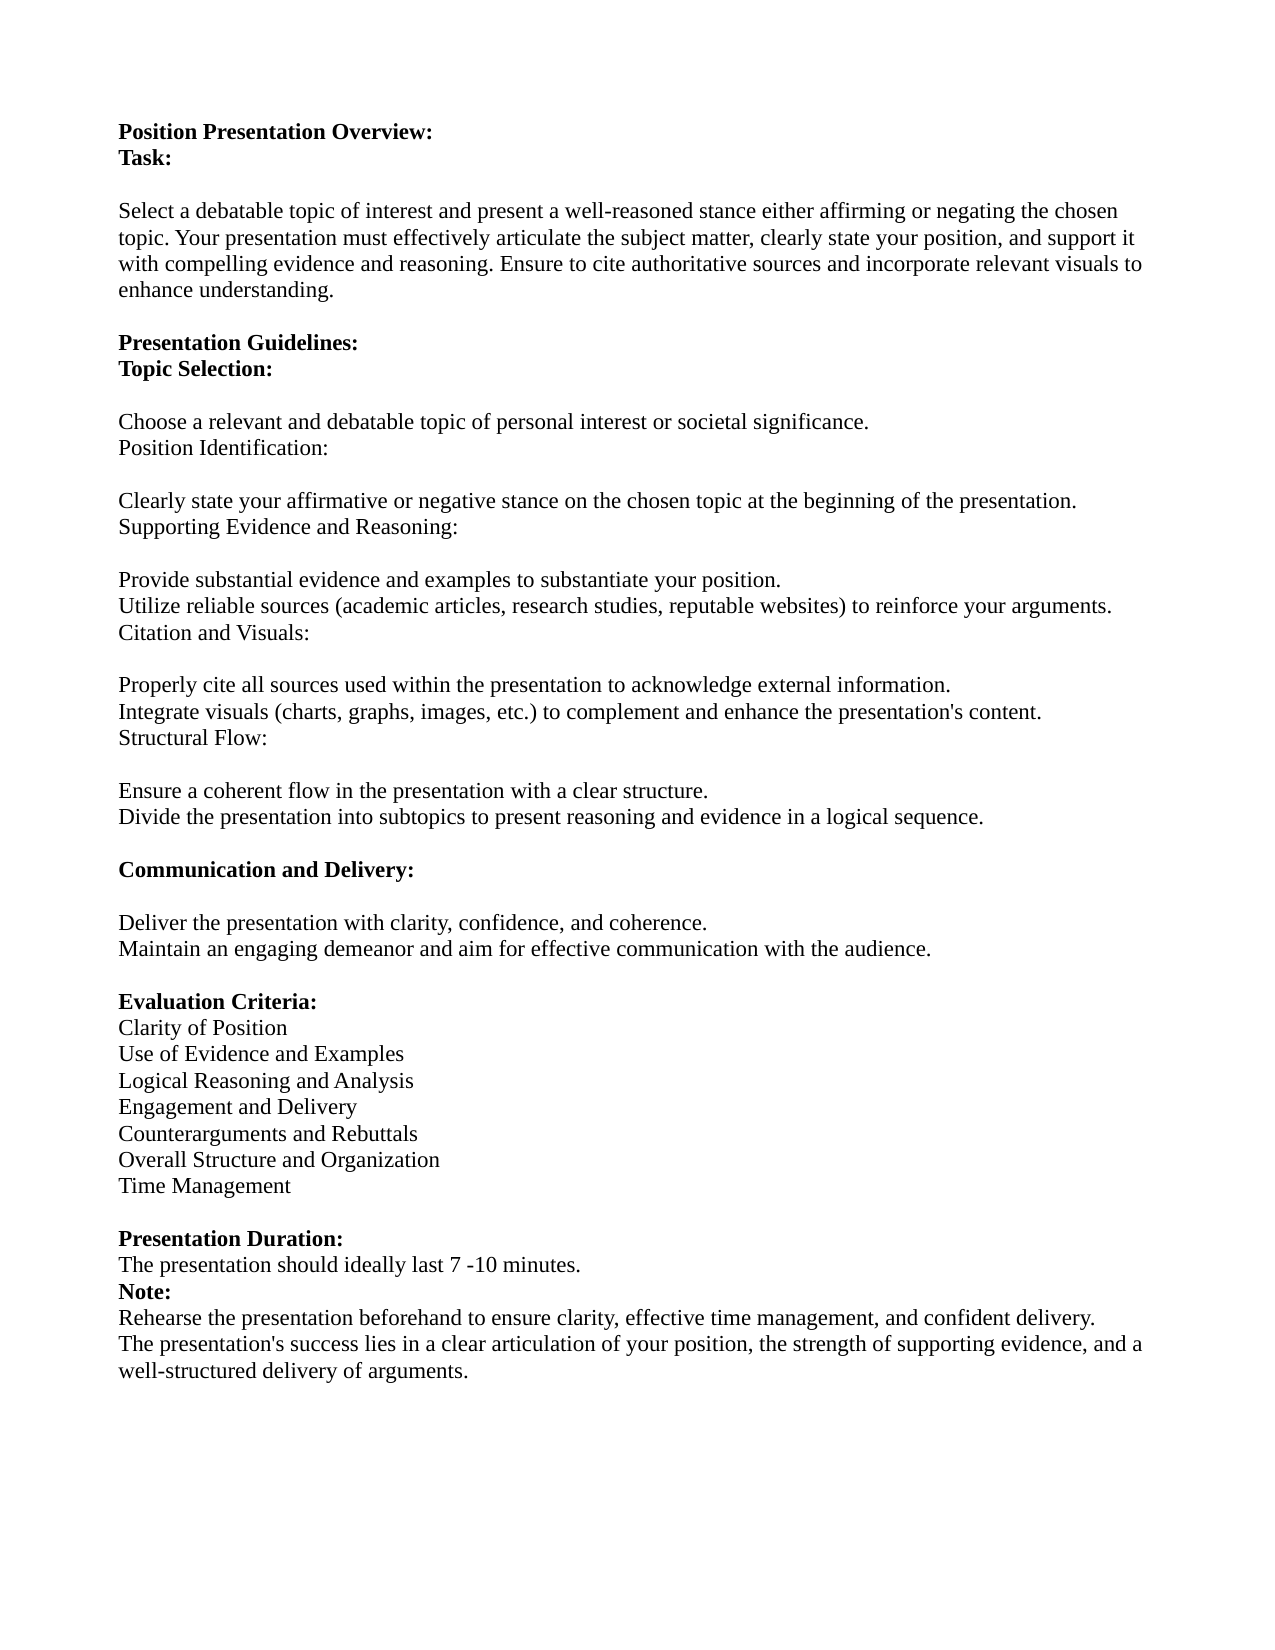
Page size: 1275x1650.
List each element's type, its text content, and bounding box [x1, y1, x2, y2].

text Deliver the presentation with clarity, confidence, and coherence. [118, 909, 1157, 935]
text Choose a relevant and debatable topic of personal interest or societal significance. [118, 408, 1157, 434]
text Divide the presentation into subtopics to present reasoning and evidence in a logical sequence. [118, 803, 1157, 830]
text Utilize reliable sources (academic articles, research studies, reputable websites) to reinforce your arguments. [118, 592, 1157, 619]
text Communication and Delivery: [118, 856, 1157, 882]
text Overall Structure and Organization [118, 1146, 1157, 1172]
text Citation and Visuals: [118, 619, 1157, 645]
text Maintain an engaging demeanor and aim for effective communication with the audience. [118, 935, 1157, 961]
text Engagement and Delivery [118, 1093, 1157, 1119]
text Task: [118, 144, 1157, 171]
text Note: [118, 1278, 1157, 1304]
text Evaluation Criteria: [118, 988, 1157, 1014]
text Topic Selection: [118, 355, 1157, 382]
text Clarity of Position [118, 1014, 1157, 1041]
text Integrate visuals (charts, graphs, images, etc.) to complement and enhance the presentation's content. [118, 698, 1157, 724]
text Rehearse the presentation beforehand to ensure clarity, effective time management, and confident delivery. [118, 1304, 1157, 1330]
text Counterarguments and Rebuttals [118, 1119, 1157, 1146]
text Use of Evidence and Examples [118, 1041, 1157, 1067]
text Provide substantial evidence and examples to substantiate your position. [118, 566, 1157, 592]
text The presentation's success lies in a clear articulation of your position, the strength of supporting evidence, and a well-structured delivery of arguments. [118, 1330, 1157, 1383]
text Supporting Evidence and Reasoning: [118, 513, 1157, 540]
text The presentation should ideally last 7 -10 minutes. [118, 1251, 1157, 1278]
text Structural Flow: [118, 724, 1157, 751]
text Clearly state your affirmative or negative stance on the chosen topic at the beginning of the presentation. [118, 487, 1157, 513]
text Logical Reasoning and Analysis [118, 1067, 1157, 1093]
text Presentation Guidelines: [118, 329, 1157, 355]
text Presentation Duration: [118, 1225, 1157, 1251]
text Position Identification: [118, 434, 1157, 461]
text Properly cite all sources used within the presentation to acknowledge external information. [118, 672, 1157, 698]
text Position Presentation Overview: [118, 118, 1157, 144]
text Select a debatable topic of interest and present a well-reasoned stance either affirming or negating the chosen topic. Your presentation must effectively articulate the subject matter, clearly state your position, and support it with compelling evidence and reasoning. Ensure to cite authoritative sources and incorporate relevant visuals to enhance understanding. [118, 197, 1157, 303]
text Time Management [118, 1172, 1157, 1199]
text Ensure a coherent flow in the presentation with a clear structure. [118, 777, 1157, 803]
